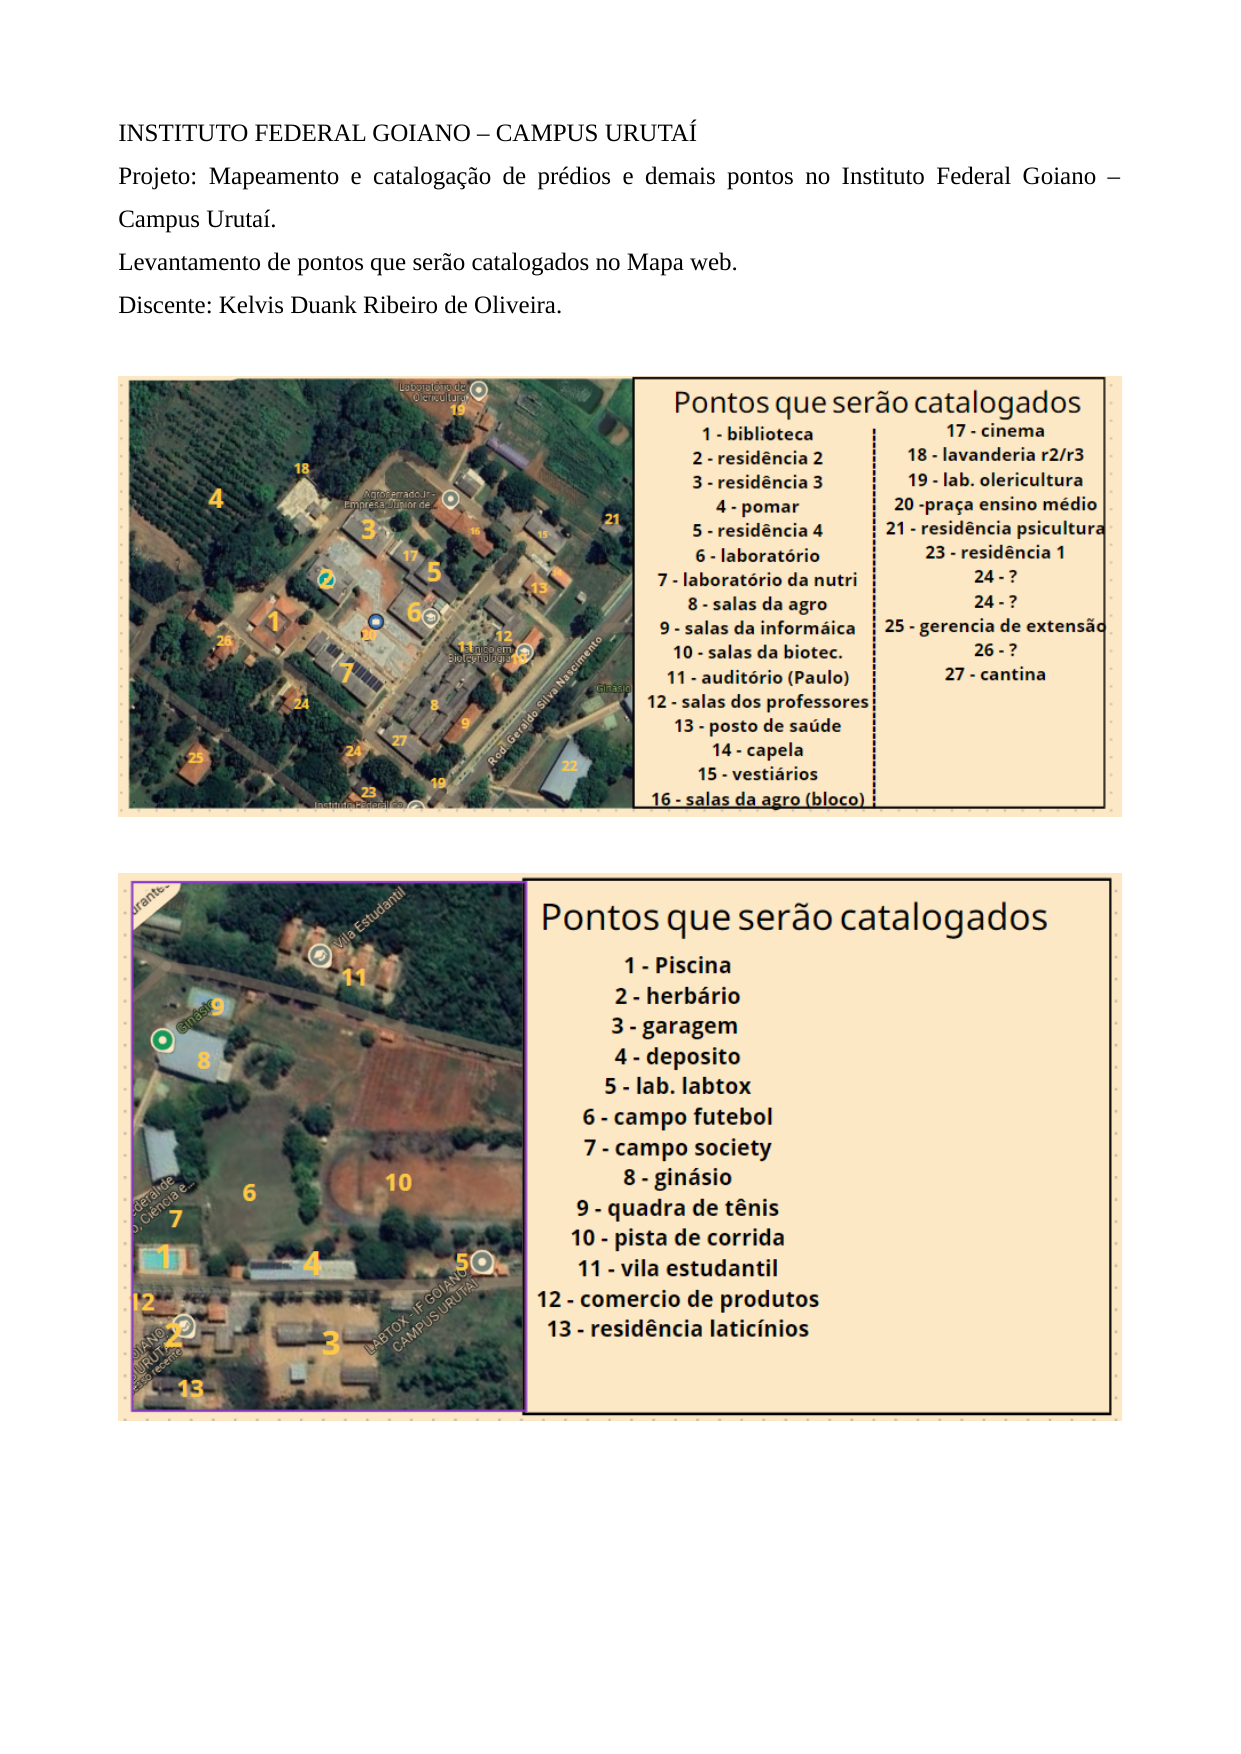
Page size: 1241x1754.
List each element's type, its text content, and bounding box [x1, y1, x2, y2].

text Discente: Kelvis Duank Ribeiro de Oliveira. [118, 291, 1122, 319]
text Projeto: Mapeamento e catalogação de prédios e demais pontos no Instituto Federal Goiano – Campus Urutaí. [118, 161, 1122, 233]
picture [118, 376, 1123, 817]
text Levantamento de pontos que serão catalogados no Mapa web. [118, 247, 1122, 276]
text INSTITUTO FEDERAL GOIANO – CAMPUS URUTAÍ [118, 118, 1122, 147]
picture [118, 873, 1123, 1421]
